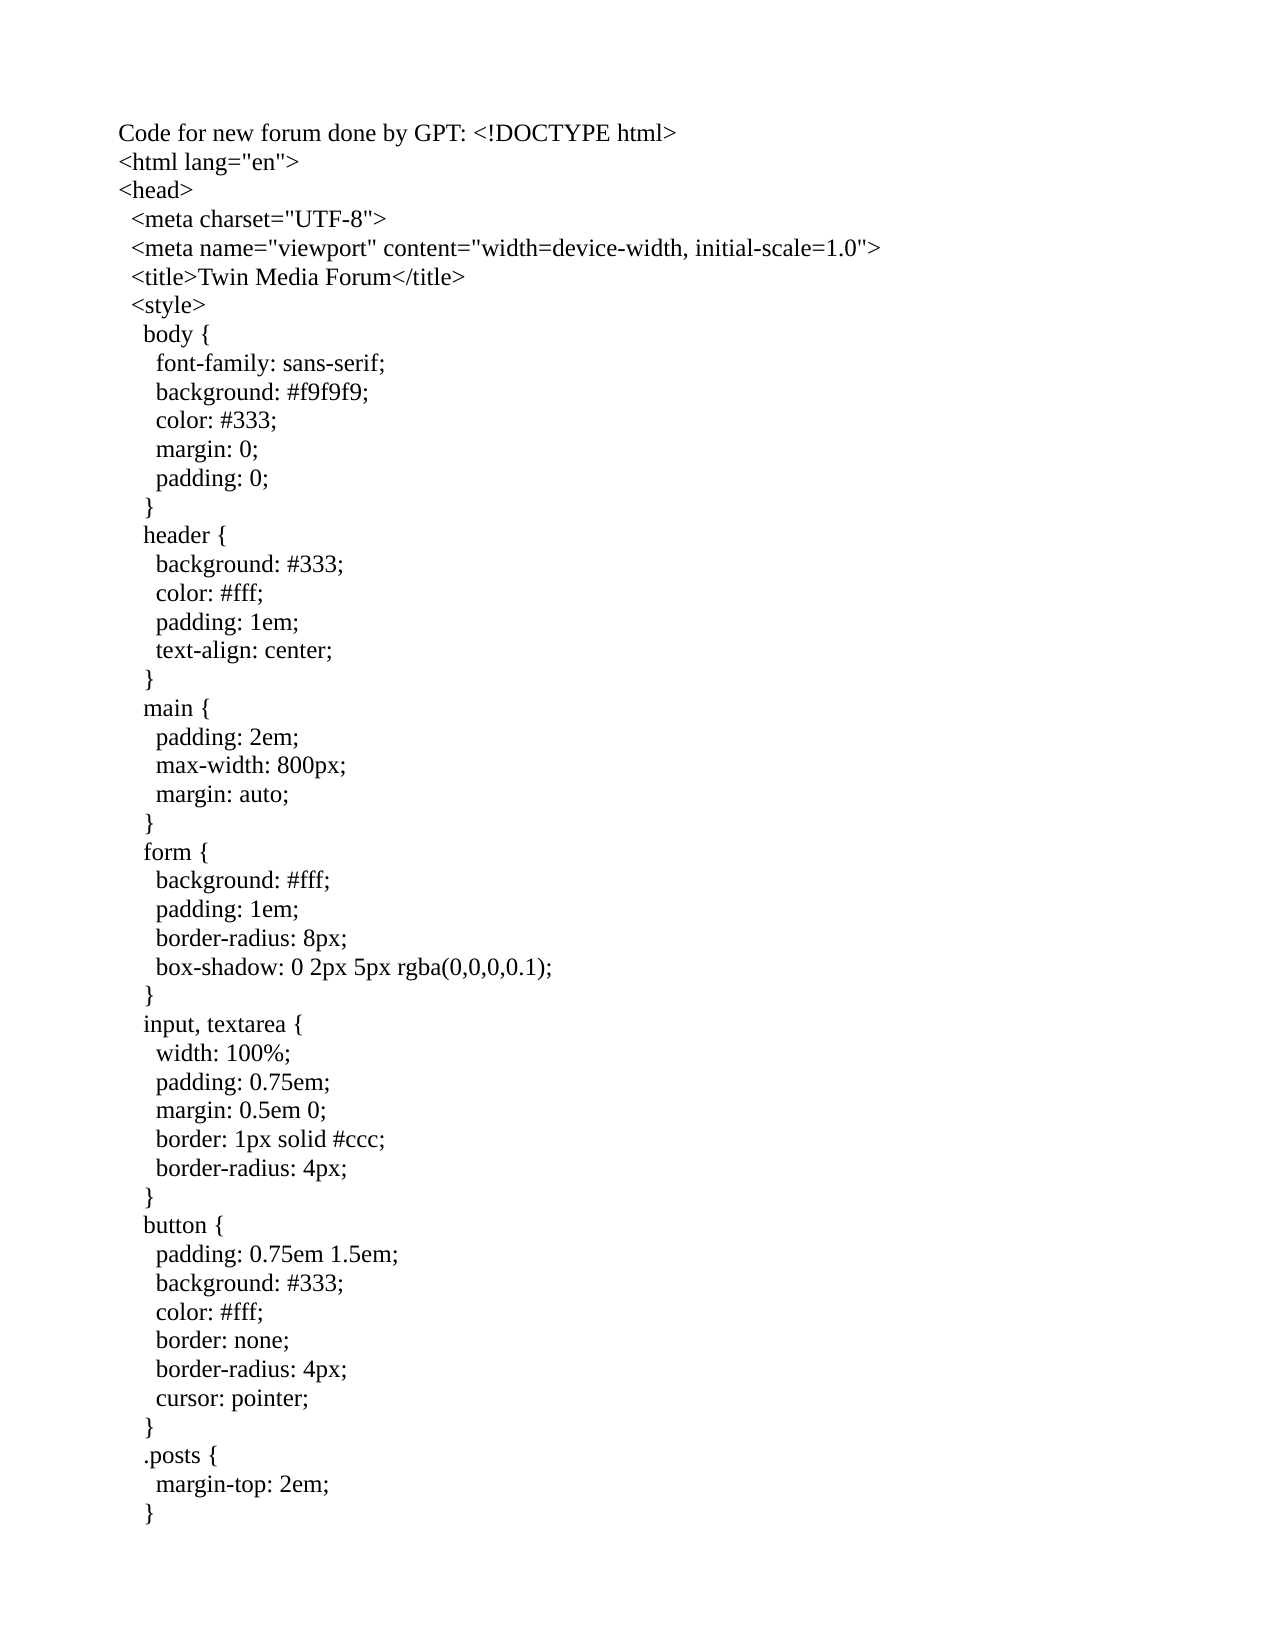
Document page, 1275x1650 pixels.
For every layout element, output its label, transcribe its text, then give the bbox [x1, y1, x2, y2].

text cursor: pointer; [118, 1383, 1157, 1412]
text header { [118, 521, 1157, 549]
text padding: 1em; [118, 607, 1157, 636]
text } [118, 808, 1157, 837]
text max-width: 800px; [118, 751, 1157, 779]
text border: 1px solid #ccc; [118, 1124, 1157, 1153]
text <meta name="viewport" content="width=device-width, initial-scale=1.0"> [118, 233, 1157, 262]
text <title>Twin Media Forum</title> [118, 262, 1157, 291]
text padding: 0.75em; [118, 1067, 1157, 1096]
text text-align: center; [118, 636, 1157, 664]
text } [118, 981, 1157, 1009]
text <meta charset="UTF-8"> [118, 204, 1157, 233]
text margin: 0.5em 0; [118, 1096, 1157, 1124]
text body { [118, 319, 1157, 348]
text } [118, 492, 1157, 521]
text background: #f9f9f9; [118, 377, 1157, 406]
text background: #333; [118, 549, 1157, 578]
text main { [118, 693, 1157, 722]
text background: #333; [118, 1268, 1157, 1297]
text border-radius: 4px; [118, 1153, 1157, 1182]
text color: #fff; [118, 1297, 1157, 1326]
text button { [118, 1211, 1157, 1239]
text color: #333; [118, 406, 1157, 434]
text border: none; [118, 1326, 1157, 1354]
text padding: 1em; [118, 894, 1157, 923]
text margin: 0; [118, 434, 1157, 463]
text } [118, 1498, 1157, 1527]
text padding: 0; [118, 463, 1157, 492]
text } [118, 1412, 1157, 1441]
text color: #fff; [118, 578, 1157, 607]
text background: #fff; [118, 866, 1157, 894]
text border-radius: 4px; [118, 1354, 1157, 1383]
text } [118, 664, 1157, 693]
text } [118, 1182, 1157, 1211]
text margin-top: 2em; [118, 1469, 1157, 1498]
text font-family: sans-serif; [118, 348, 1157, 377]
text Code for new forum done by GPT: <!DOCTYPE html> [118, 118, 1157, 147]
text border-radius: 8px; [118, 923, 1157, 952]
text form { [118, 837, 1157, 866]
text padding: 2em; [118, 722, 1157, 751]
text input, textarea { [118, 1009, 1157, 1038]
text box-shadow: 0 2px 5px rgba(0,0,0,0.1); [118, 952, 1157, 981]
text <head> [118, 176, 1157, 204]
text .posts { [118, 1441, 1157, 1469]
text padding: 0.75em 1.5em; [118, 1239, 1157, 1268]
text <html lang="en"> [118, 147, 1157, 176]
text width: 100%; [118, 1038, 1157, 1067]
text <style> [118, 291, 1157, 319]
text margin: auto; [118, 779, 1157, 808]
